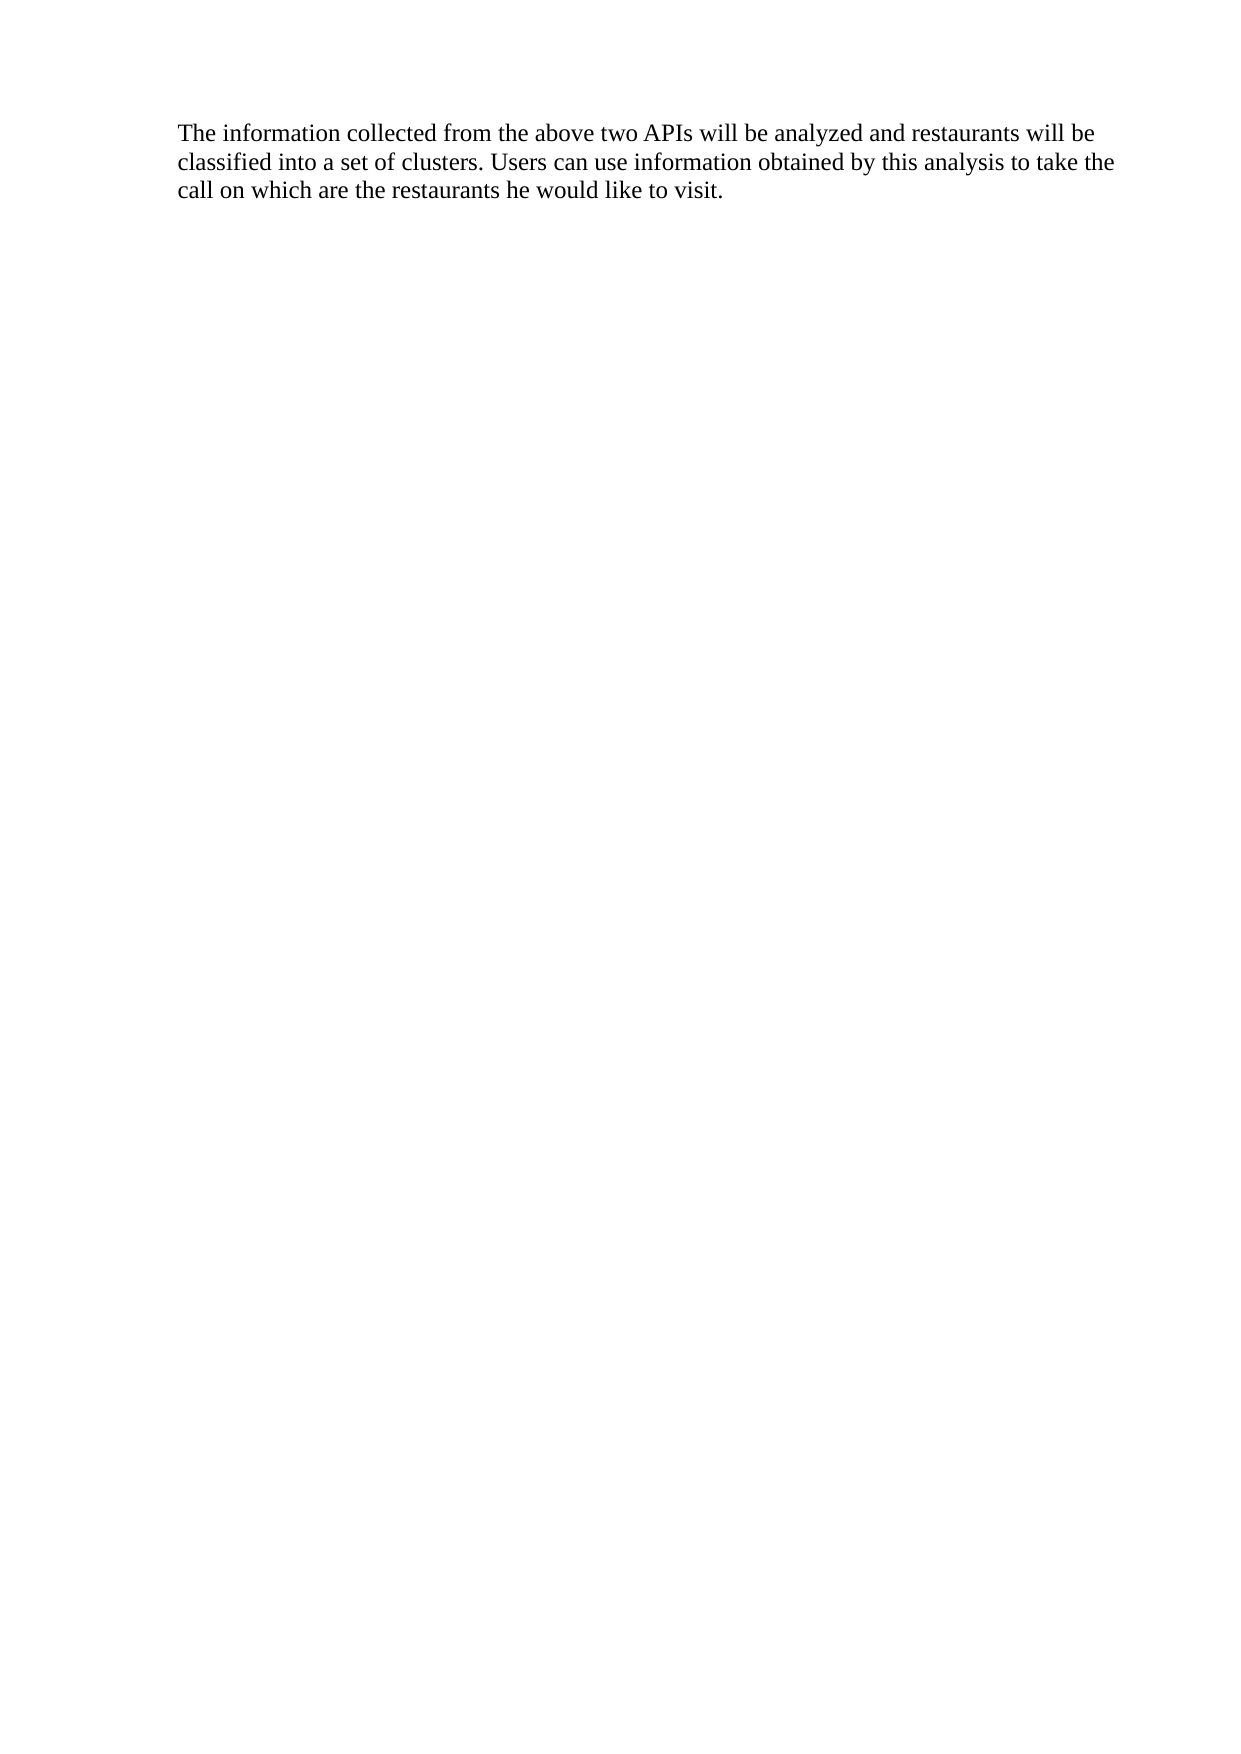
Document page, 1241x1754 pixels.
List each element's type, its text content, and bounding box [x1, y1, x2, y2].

list The information collected from the above two APIs will be analyzed and restaurants will be classified into a set of clusters. Users can use information obtained by this analysis to take the call on which are the restaurants he would like to visit. [177, 118, 1122, 204]
